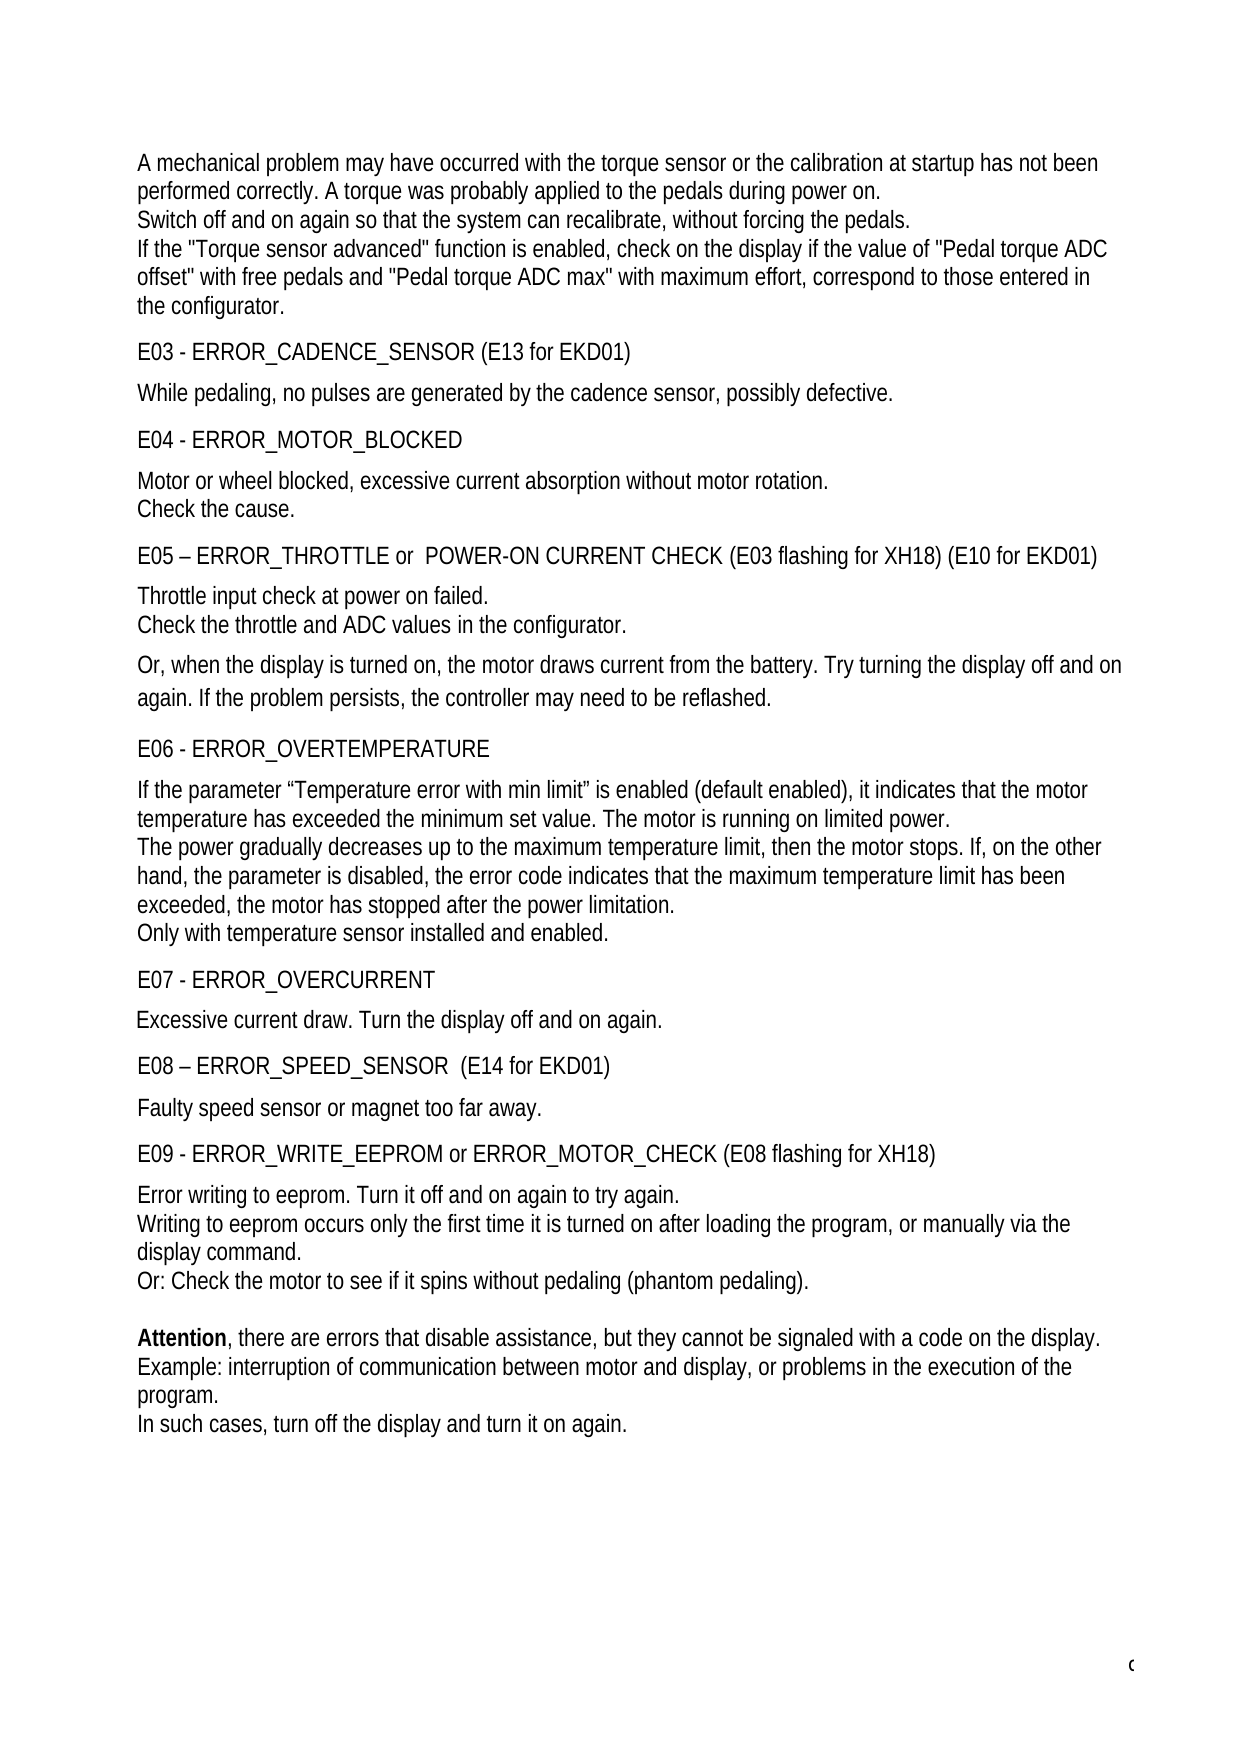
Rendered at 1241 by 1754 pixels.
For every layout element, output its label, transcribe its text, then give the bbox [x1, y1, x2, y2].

text While pedaling, no pulses are generated by the cadence sensor, possibly defective. [137, 378, 1125, 407]
text E03 - ERROR_CADENCE_SENSOR (E13 for EKD01) [137, 337, 1125, 366]
text Motor or wheel blocked, excessive current absorption without motor rotation. [137, 466, 1125, 494]
text E09 - ERROR_WRITE_EEPROM or ERROR_MOTOR_CHECK (E08 flashing for XH18) [137, 1139, 1125, 1167]
text E05 – ERROR_THROTTLE or POWER-ON CURRENT CHECK (E03 flashing for XH18) (E10 for EKD01) [137, 541, 1125, 569]
text Check the throttle and ADC values ​​in the configurator. [137, 610, 1125, 638]
text Check the cause. [137, 494, 1125, 523]
text Error writing to eeprom. Turn it off and on again to try again. [137, 1180, 1125, 1209]
text If the "Torque sensor advanced" function is enabled, check on the display if the value of "Pedal torque ADC offset" with free pedals and "Pedal torque ADC max" with maximum effort, correspond to those entered in the configurator. [137, 233, 1125, 319]
text Or, when the display is turned on, the motor draws current from the battery. Try turning the display off and on again. If the problem persists, the controller may need to be reflashed. [137, 650, 1125, 712]
text A mechanical problem may have occurred with the torque sensor or the calibration at startup has not been performed correctly. A torque was probably applied to the pedals during power on. [137, 148, 1125, 205]
text Writing to eeprom occurs only the first time it is turned on after loading the program, or manually via the display command. [137, 1209, 1125, 1266]
text If the parameter “Temperature error with min limit” is enabled (default enabled), it indicates that the motor temperature has exceeded the minimum set value. The motor is running on limited power. [137, 775, 1125, 832]
text Faulty speed sensor or magnet too far away. [137, 1092, 1125, 1121]
text E07 - ERROR_OVERCURRENT [137, 964, 1125, 993]
text E06 - ERROR_OVERTEMPERATURE [137, 734, 1125, 762]
text E04 - ERROR_MOTOR_BLOCKED [137, 425, 1125, 453]
text The power gradually decreases up to the maximum temperature limit, then the motor stops. If, on the other hand, the parameter is disabled, the error code indicates that the maximum temperature limit has been exceeded, the motor has stopped after the power limitation. [137, 832, 1125, 918]
text Excessive current draw. Turn the display off and on again. [136, 1005, 1125, 1034]
text Switch off and on again so that the system can recalibrate, without forcing the pedals. [137, 205, 1125, 233]
text Only with temperature sensor installed and enabled. [137, 918, 1125, 947]
text Throttle input check at power on failed. [137, 581, 1125, 610]
text E08 – ERROR_SPEED_SENSOR (E14 for EKD01) [137, 1051, 1125, 1080]
text Attention, there are errors that disable assistance, but they cannot be signaled with a code on the display. Example: interruption of communication between motor and display, or problems in the execution of the program. In such cases, turn off the display and turn it on again. [137, 1323, 1125, 1438]
text Or: Check the motor to see if it spins without pedaling (phantom pedaling). [137, 1266, 1125, 1294]
